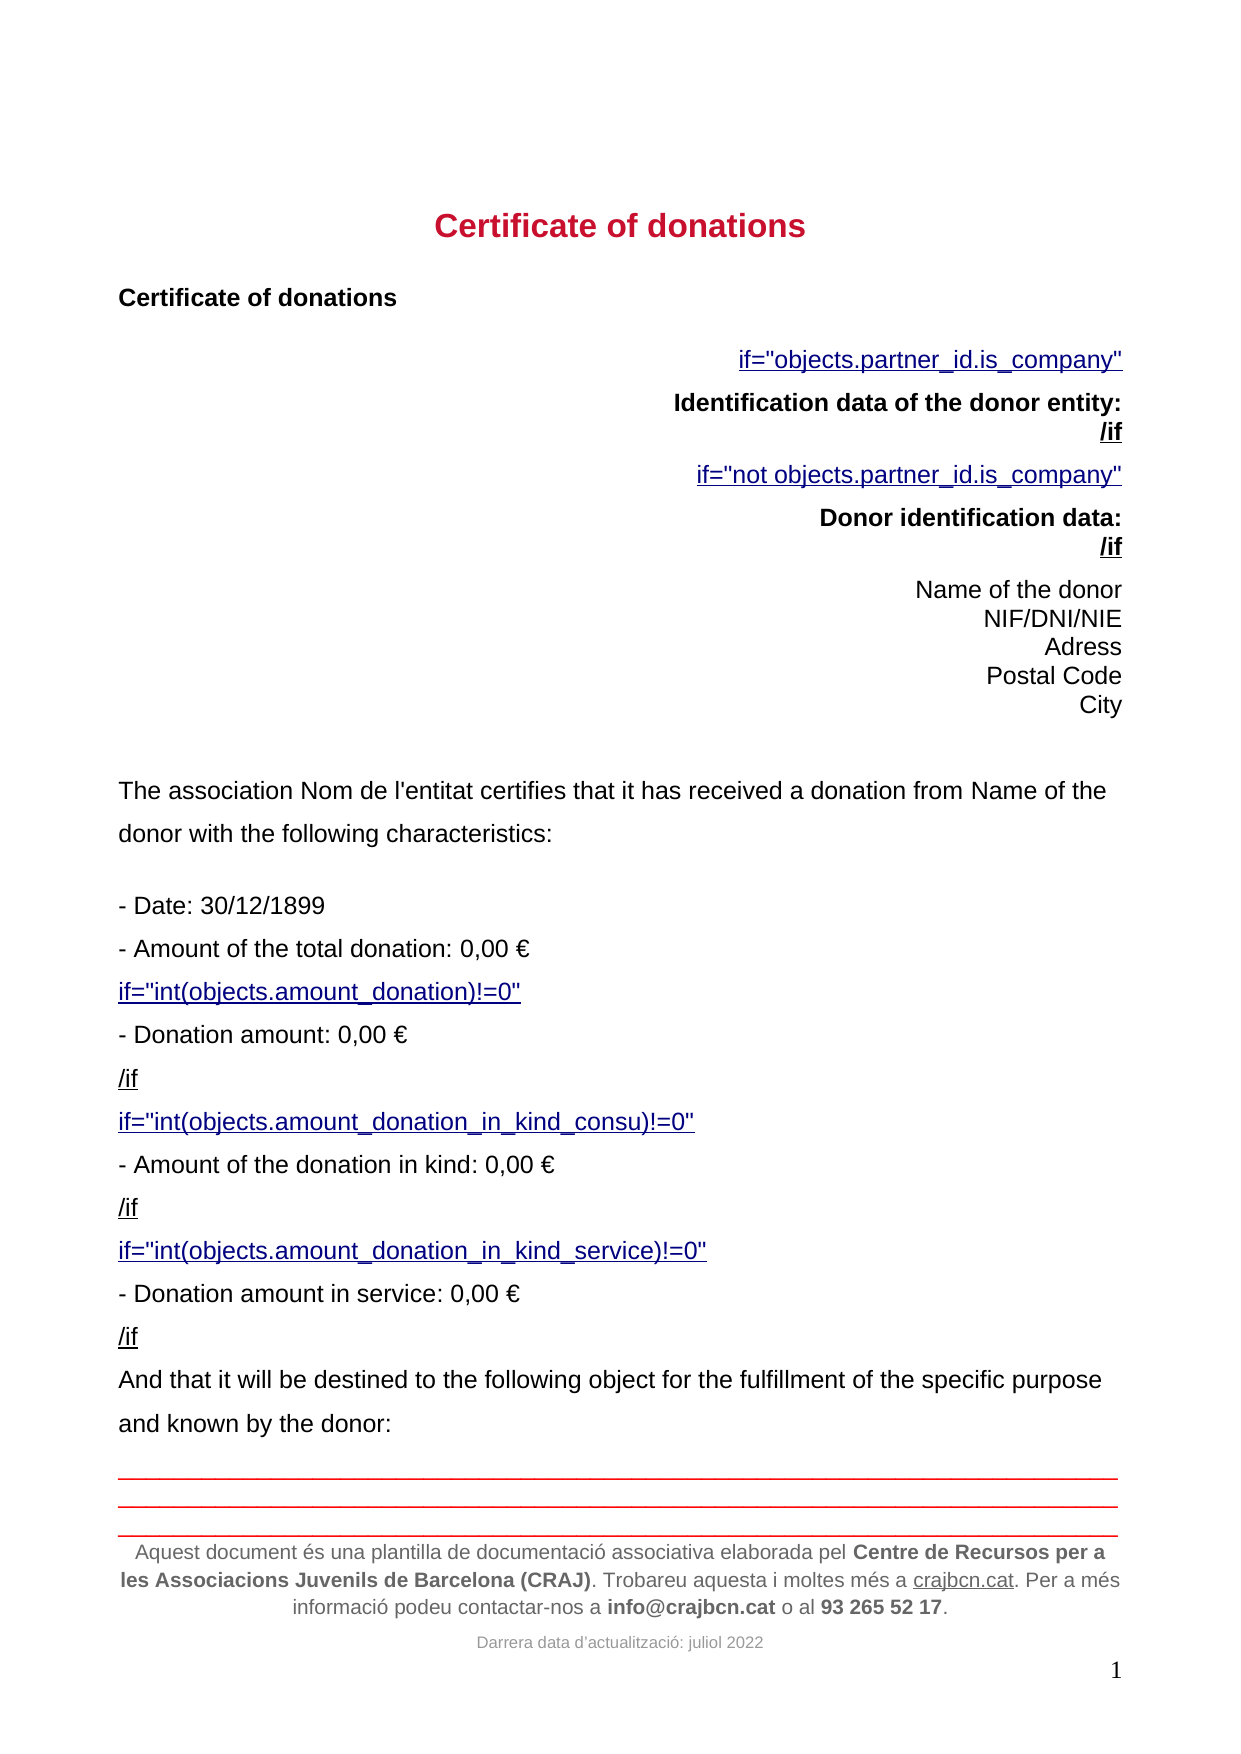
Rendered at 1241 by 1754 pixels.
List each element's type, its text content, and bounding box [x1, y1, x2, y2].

text Certificate of donations [118, 283, 1122, 312]
text - Amount of the total donation: 0,00 € [118, 934, 1122, 963]
text City [118, 690, 1122, 718]
text The association Nom de l'entitat certifies that it has received a donation from Name of the donor with the following characteristics: [118, 776, 1122, 848]
text if="int(objects.amount_donation_in_kind_service)!=0" [118, 1236, 1122, 1265]
text /if [118, 532, 1122, 560]
text /if [118, 1063, 1122, 1092]
text NIF/DNI/NIE [118, 603, 1122, 632]
text - Donation amount in service: 0,00 € [118, 1279, 1122, 1308]
text Postal Code [118, 661, 1122, 690]
text - Date: 30/12/1899 [118, 891, 1122, 920]
text ________________________________________________________________________________________________________________________________________________________________________________________________________________________ [118, 1452, 1122, 1538]
text - Donation amount: 0,00 € [118, 1020, 1122, 1049]
text /if [118, 1193, 1122, 1222]
text And that it will be destined to the following object for the fulfillment of the specific purpose and known by the donor: [118, 1365, 1122, 1437]
text Name of the donor [118, 575, 1122, 603]
text - Amount of the donation in kind: 0,00 € [118, 1150, 1122, 1178]
text if="int(objects.amount_donation)!=0" [118, 977, 1122, 1006]
text /if [118, 1322, 1122, 1351]
text if="not objects.partner_id.is_company" [118, 460, 1122, 488]
text /if [118, 417, 1122, 445]
text if="objects.partner_id.is_company" [118, 345, 1122, 373]
text Donor identification data: [118, 503, 1122, 532]
text Identification data of the donor entity: [118, 388, 1122, 417]
text Adress [118, 632, 1122, 661]
text if="int(objects.amount_donation_in_kind_consu)!=0" [118, 1107, 1122, 1135]
text Certificate of donations [118, 206, 1122, 244]
